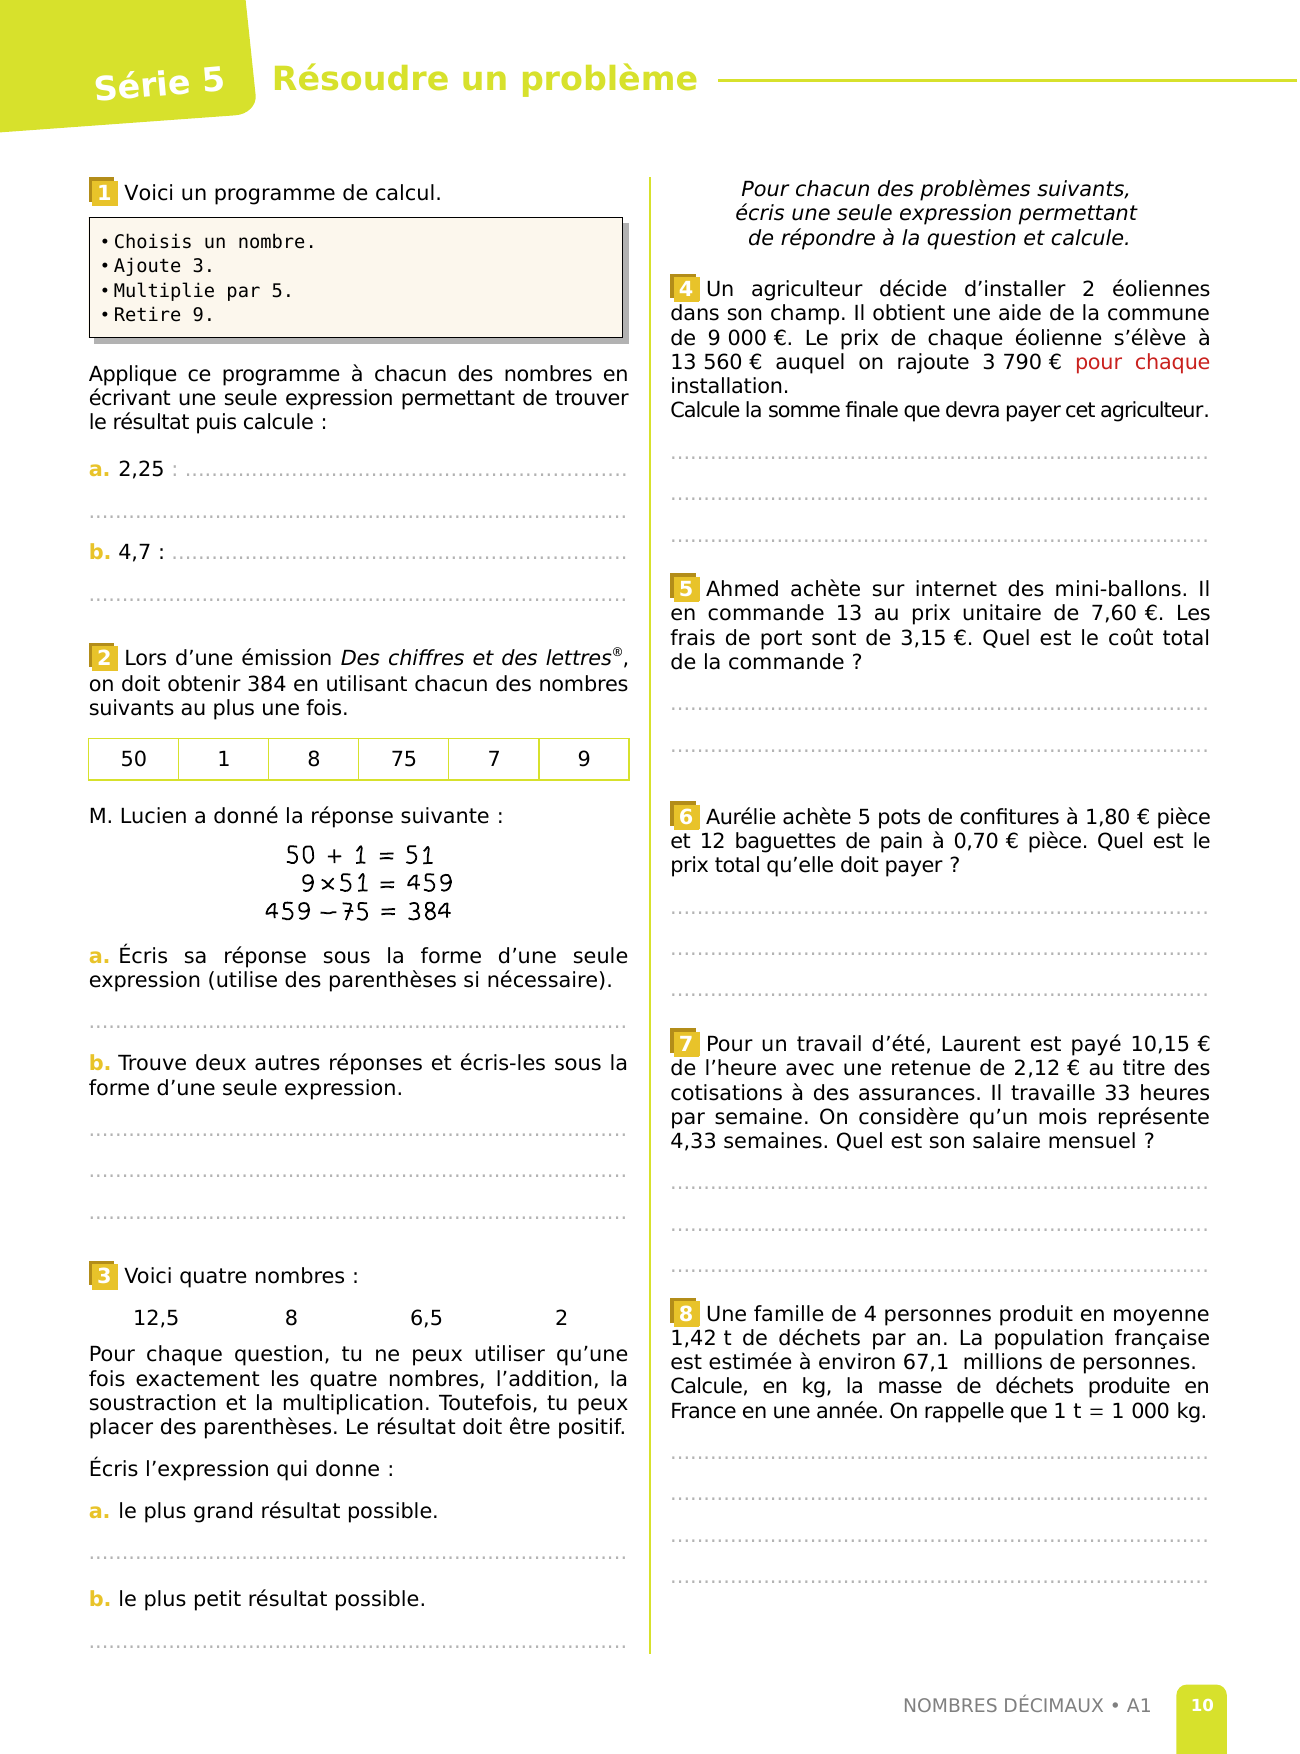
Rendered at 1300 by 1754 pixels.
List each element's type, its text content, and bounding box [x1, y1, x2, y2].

subtitle Aurélie achète 5 pots de confitures à 1,80 € pièce et 12 baguettes de pain à 0,70 € pièce. Quel est le prix total qu’elle doit payer ? [670, 801, 1211, 878]
table_header 1 [179, 739, 268, 779]
list Écris l’expression qui donne : [88, 1457, 629, 1482]
list 4,7 : [88, 523, 629, 564]
table_header 75 [359, 739, 448, 779]
text Calcule, en kg, la masse de déchets produite en France en une année. On rappelle que 1 t = 1 000 kg. [670, 1374, 1211, 1423]
table_header 6,5 [359, 1306, 494, 1331]
subtitle Lors d’une émission Des chiffres et des lettres®, on doit obtenir 384 en utilisant chacun des nombres suivants au plus une fois. [88, 642, 629, 720]
list 2,25 : [88, 440, 629, 482]
table_header 2 [494, 1306, 629, 1331]
text Calcule la somme finale que devra payer cet agriculteur. [670, 398, 1211, 423]
text Pour chaque question, tu ne peux utiliser qu’une fois exactement les quatre nombres, l’addition, la soustraction et la multiplication. Toutefois, tu peux placer des parenthèses. Le résultat doit être positif. [88, 1342, 629, 1439]
list le plus petit résultat possible. [88, 1570, 629, 1612]
list Trouve deux autres réponses et écris-les sous la forme d’une seule expression. [88, 1051, 629, 1100]
text Applique ce programme à chacun des nombres en écrivant une seule expression permettant de trouver le résultat puis calcule : [88, 362, 629, 434]
subtitle Pour chacun des problèmes suivants, écris une seule expression permettant de répondre à la question et calcule. [670, 177, 1211, 250]
table_header 7 [449, 739, 538, 779]
table_header 8 [269, 739, 358, 779]
subtitle Ahmed achète sur internet des mini-ballons. Il en commande 13 au prix unitaire de 7,60 €. Les frais de port sont de 3,15 €. Quel est le coût total de la commande ? [670, 573, 1211, 674]
table_header 8 [224, 1306, 359, 1331]
table_header 50 [89, 739, 178, 779]
subtitle Voici un programme de calcul. [114, 177, 629, 205]
text M. Lucien a donné la réponse suivante : [88, 804, 629, 828]
subtitle Voici quatre nombres : [114, 1261, 629, 1289]
table_header 12,5 [89, 1306, 223, 1331]
list Écris sa réponse sous la forme d’une seule expression (utilise des parenthèses si nécessaire). [88, 944, 629, 992]
subtitle Une famille de 4 personnes produit en moyenne 1,42 t de déchets par an. La population française est estimée à environ 67,1 millions de personnes. [670, 1298, 1211, 1374]
table_header 9 [540, 739, 628, 779]
subtitle Un agriculteur décide d’installer 2 éoliennes dans son champ. Il obtient une aide de la commune de 9 000 €. Le prix de chaque éolienne s’élève à 13 560 € auquel on rajoute 3 790 € pour chaque installation. [670, 273, 1211, 398]
list le plus grand résultat possible. [88, 1487, 629, 1523]
list • Choisis un nombre. • Ajoute 3. • Multiplie par 5. • Retire 9. [90, 218, 622, 337]
subtitle Pour un travail d’été, Laurent est payé 10,15 € de l’heure avec une retenue de 2,12 € au titre des cotisations à des assurances. Il travaille 33 heures par semaine. On considère qu’un mois représente 4,33 semaines. Quel est son salaire mensuel ? [670, 1028, 1211, 1153]
